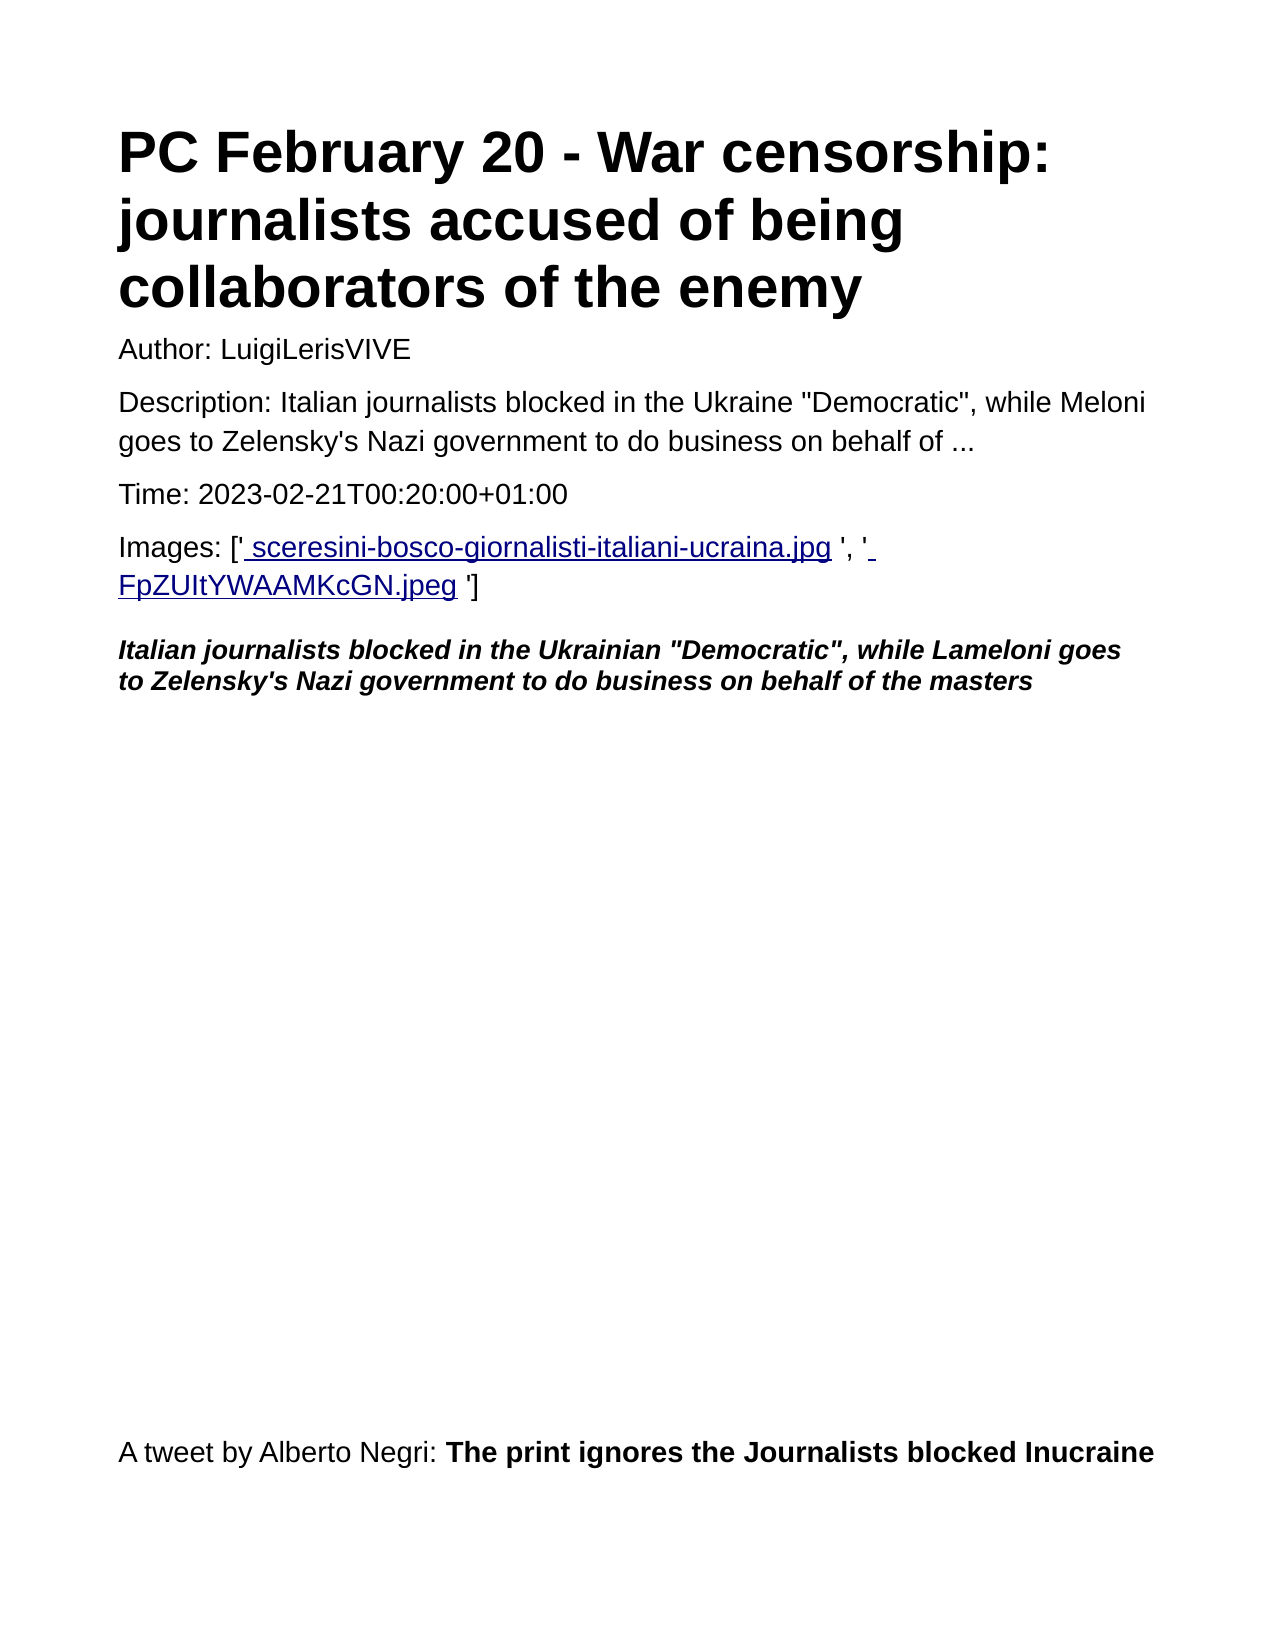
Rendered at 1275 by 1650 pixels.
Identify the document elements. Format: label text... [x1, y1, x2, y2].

text Images: [' sceresini-bosco-giornalisti-italiani-ucraina.jpg ', ' FpZUItYWAAMKcGN.jpeg '] [118, 530, 1157, 602]
text Author: LuigiLerisVIVE [118, 332, 1157, 365]
text A tweet by Alberto Negri: The print ignores the Journalists blocked Inucraine [118, 709, 1157, 1468]
subtitle PC February 20 - War censorship: journalists accused of being collaborators of the enemy [118, 118, 1157, 319]
text Time: 2023-02-21T00:20:00+01:00 [118, 477, 1157, 510]
subtitle Italian journalists blocked in the Ukrainian "Democratic", while Lameloni goes to Zelensky's Nazi government to do business on behalf of the masters [118, 634, 1157, 696]
text Description: Italian journalists blocked in the Ukraine "Democratic", while Meloni goes to Zelensky's Nazi government to do business on behalf of ... [118, 385, 1157, 457]
